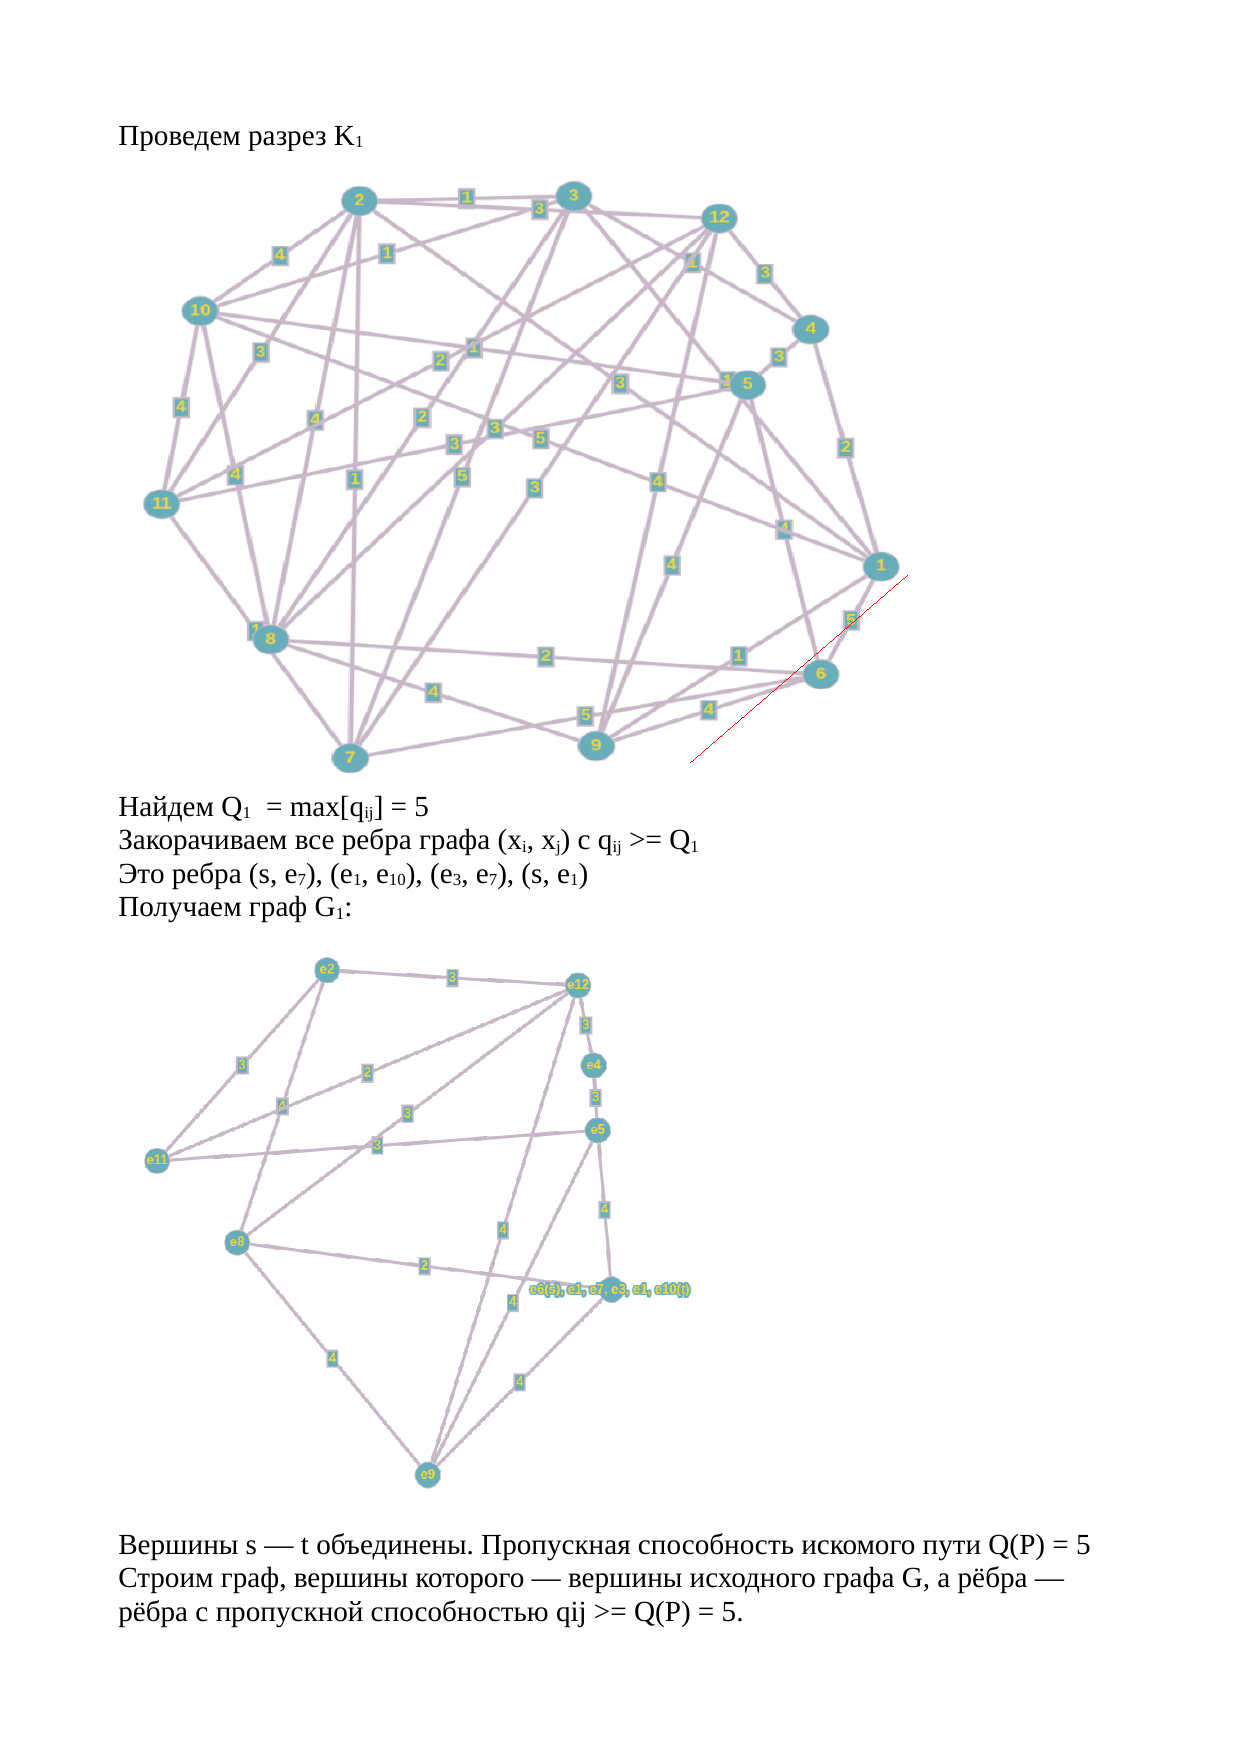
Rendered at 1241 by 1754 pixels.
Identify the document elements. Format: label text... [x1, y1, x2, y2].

text Найдем Q1 = max[qij] = 5 [118, 789, 1122, 822]
picture [120, 151, 908, 778]
text Вершины s — t объединены. Пропускная способность искомого пути Q(P) = 5 [118, 1527, 1122, 1560]
text Проведем разрез K1 [118, 118, 1122, 152]
picture [123, 933, 727, 1511]
text Закорачиваем все ребра графа (xi, xj) с qij >= Q1 [118, 822, 1122, 856]
text Это ребра (s, e7), (e1, e10), (e3, e7), (s, e1) [118, 856, 1122, 889]
text Получаем граф G1: [118, 889, 1122, 923]
text Строим граф, вершины которого — вершины исходного графа G, а рёбра — рёбра с пропускной способностью qij >= Q(P) = 5. [118, 1560, 1122, 1627]
